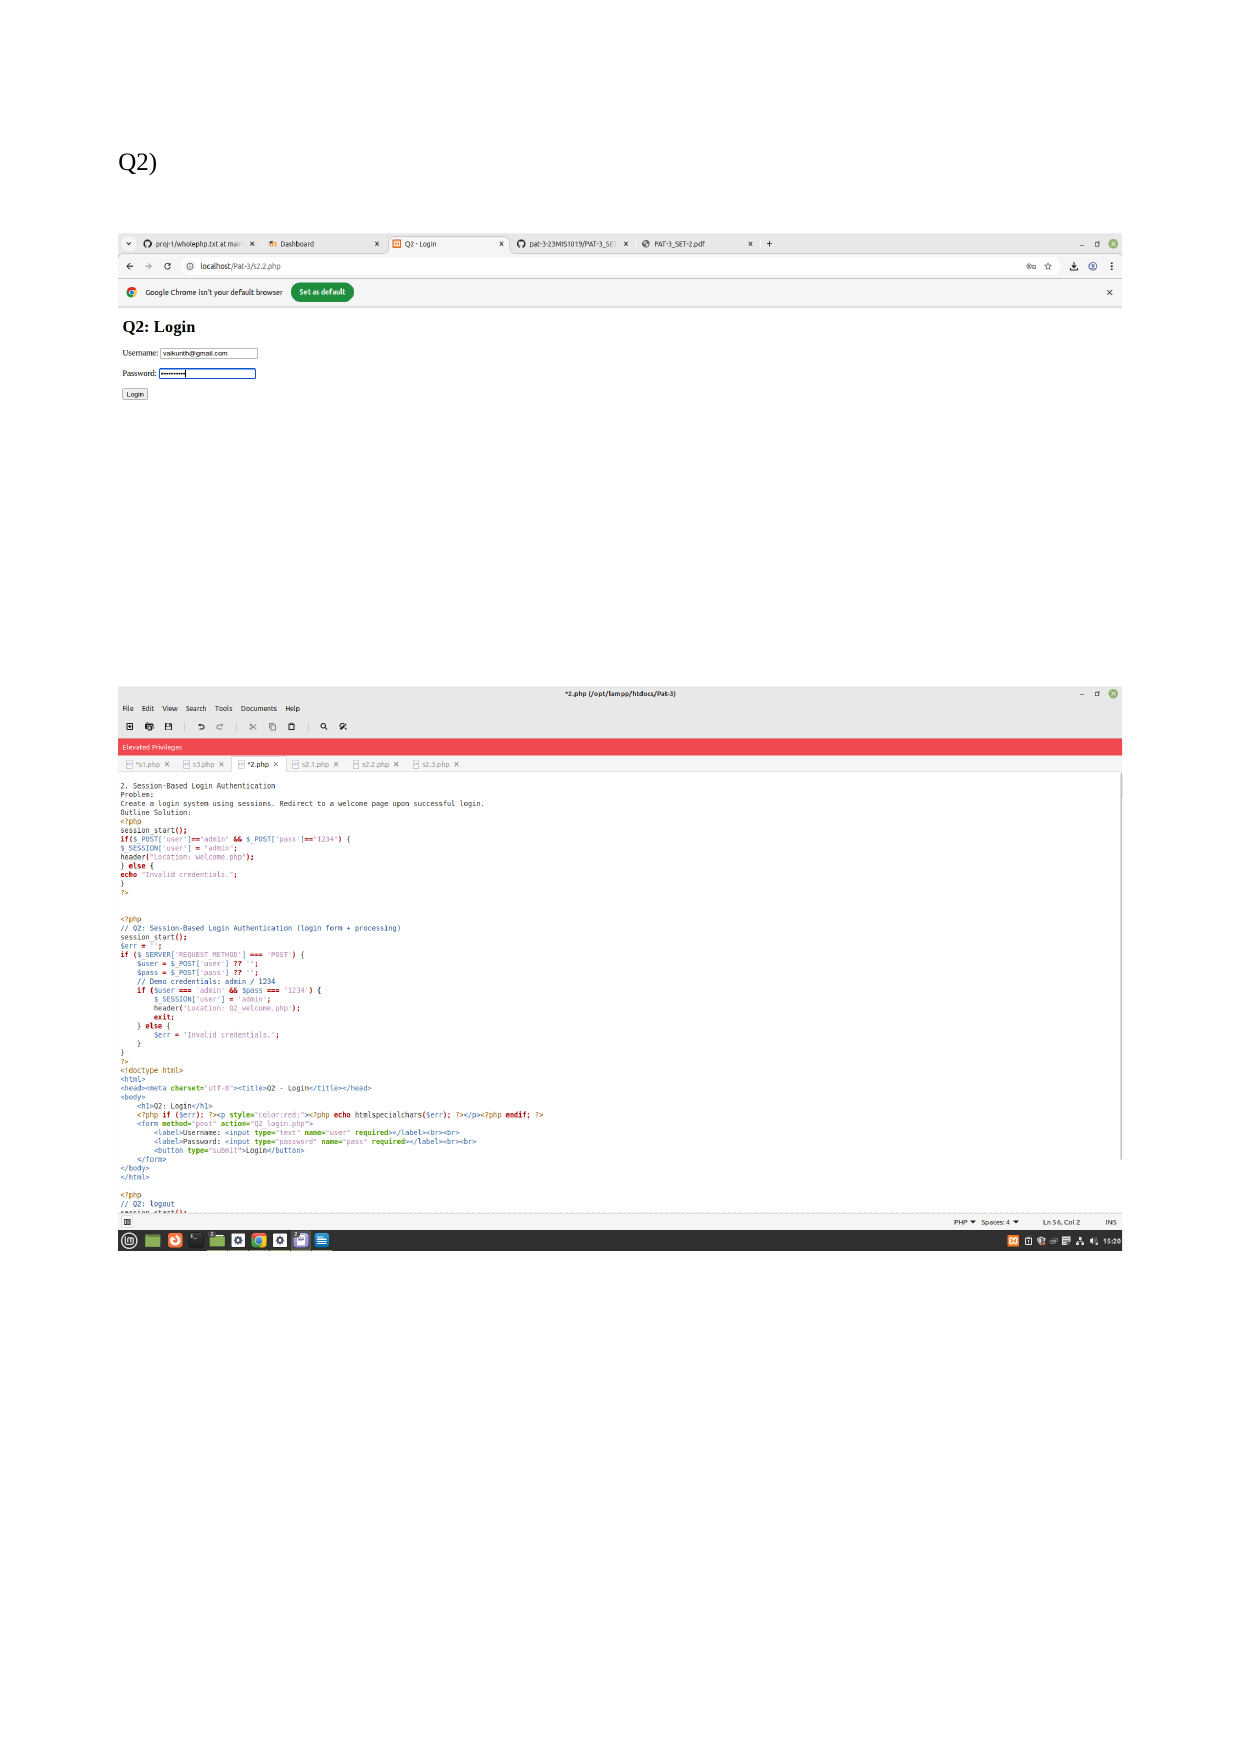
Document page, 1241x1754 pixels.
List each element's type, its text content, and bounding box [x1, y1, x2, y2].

text Q2) [118, 147, 1122, 176]
picture [118, 233, 1123, 1251]
